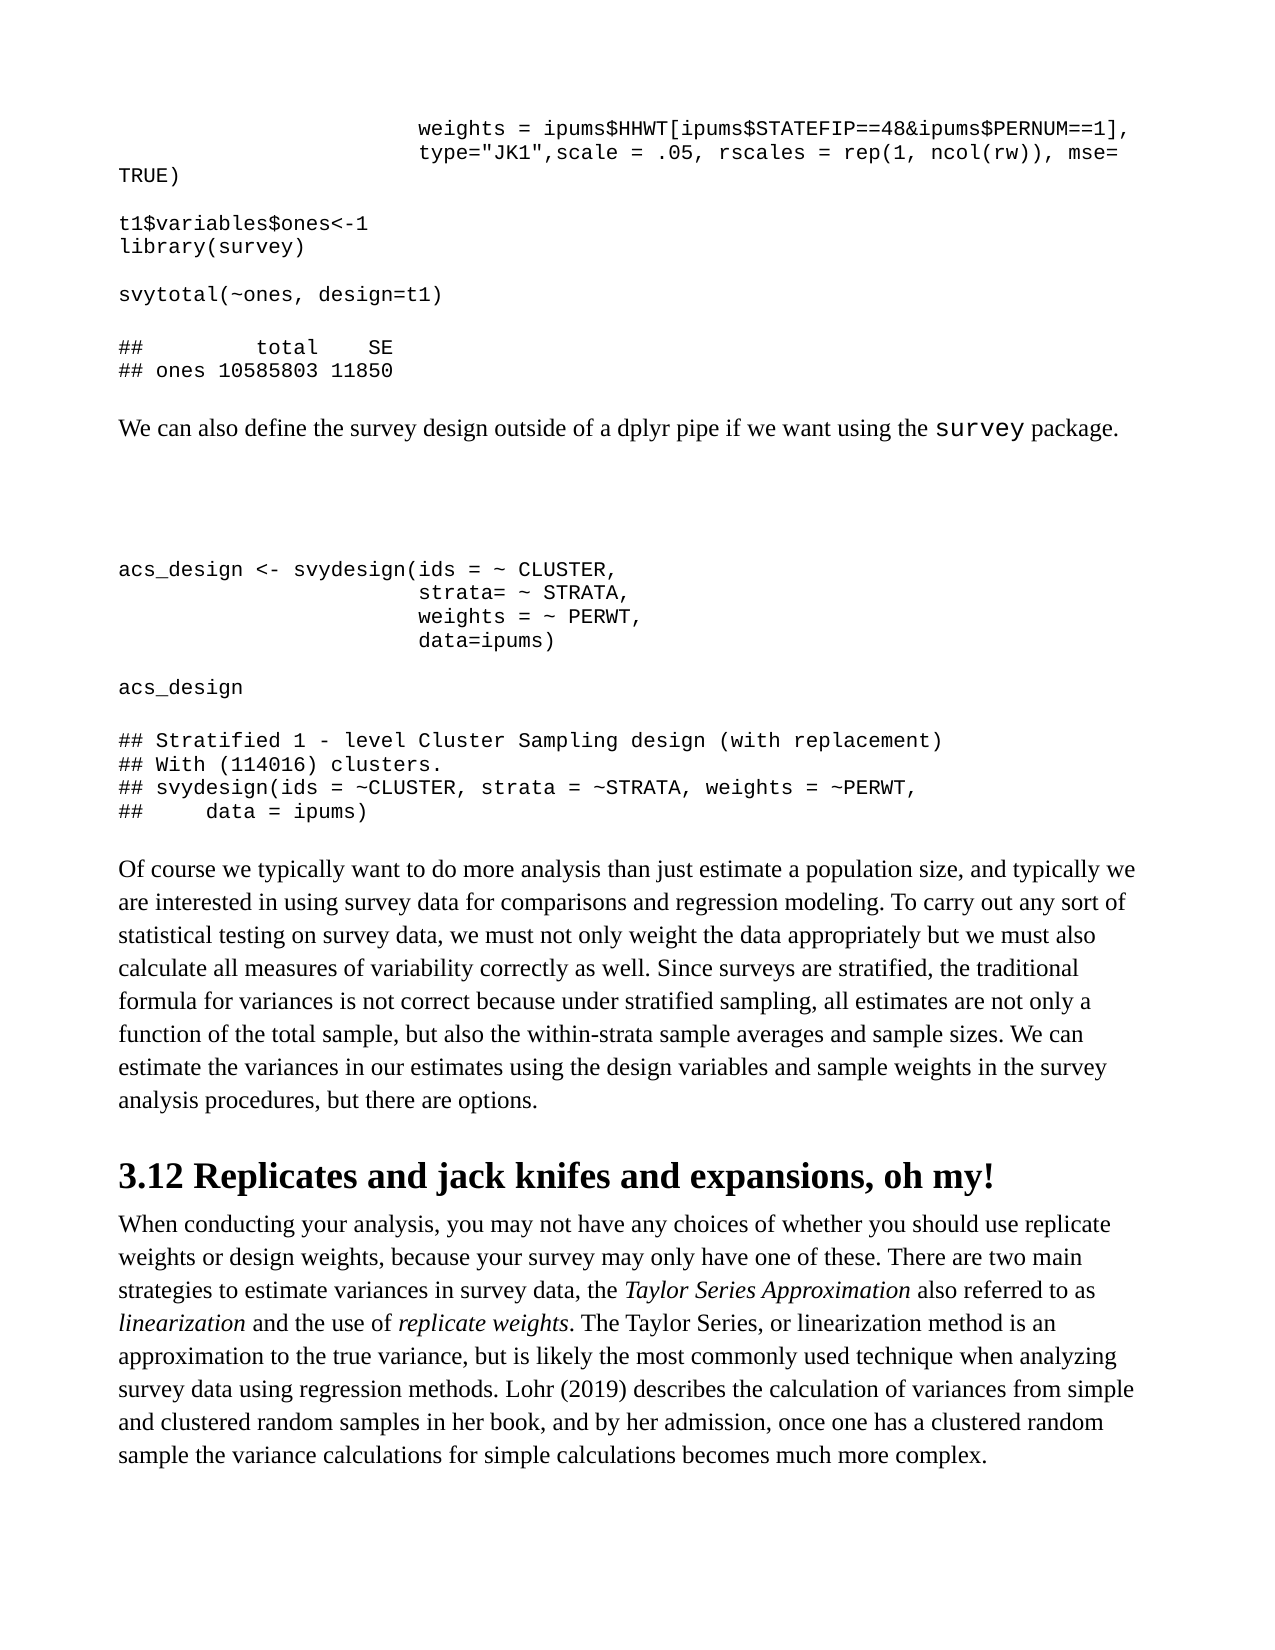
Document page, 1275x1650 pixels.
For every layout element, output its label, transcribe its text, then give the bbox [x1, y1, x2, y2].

text t1$variables$ones<-1 [118, 213, 1157, 236]
text data=ipums) [118, 630, 1157, 653]
text acs_design [118, 677, 1157, 701]
text ## Stratified 1 - level Cluster Sampling design (with replacement) [118, 730, 1157, 754]
text ## total SE [118, 337, 1157, 360]
text weights = ipums$HHWT[ipums$STATEFIP==48&ipums$PERNUM==1], [118, 118, 1157, 142]
text acs_design <- svydesign(ids = ~ CLUSTER, [118, 559, 1157, 582]
text We can also define the survey design outside of a dplyr pipe if we want using the survey package. [118, 413, 1157, 444]
text type="JK1",scale = .05, rscales = rep(1, ncol(rw)), mse= TRUE) [118, 142, 1157, 189]
text ## svydesign(ids = ~CLUSTER, strata = ~STRATA, weights = ~PERWT, [118, 777, 1157, 801]
text strata= ~ STRATA, [118, 582, 1157, 606]
text ## data = ipums) [118, 801, 1157, 825]
text When conducting your analysis, you may not have any choices of whether you should use replicate weights or design weights, because your survey may only have one of these. There are two main strategies to estimate variances in survey data, the Taylor Series Approximation also referred to as linearization and the use of replicate weights. The Taylor Series, or linearization method is an approximation to the true variance, but is likely the most commonly used technique when analyzing survey data using regression methods. Lohr (2019) describes the calculation of variances from simple and clustered random samples in her book, and by her admission, once one has a clustered random sample the variance calculations for simple calculations becomes much more complex. [118, 1209, 1157, 1469]
text weights = ~ PERWT, [118, 606, 1157, 630]
text library(survey) [118, 236, 1157, 260]
subtitle 3.12 Replicates and jack knifes and expansions, oh my! [118, 1154, 1157, 1197]
text Of course we typically want to do more analysis than just estimate a population size, and typically we are interested in using survey data for comparisons and regression modeling. To carry out any sort of statistical testing on survey data, we must not only weight the data appropriately but we must also calculate all measures of variability correctly as well. Since surveys are stratified, the traditional formula for variances is not correct because under stratified sampling, all estimates are not only a function of the total sample, but also the within-strata sample averages and sample sizes. We can estimate the variances in our estimates using the design variables and sample weights in the survey analysis procedures, but there are options. [118, 854, 1157, 1114]
text ## With (114016) clusters. [118, 754, 1157, 777]
text svytotal(~ones, design=t1) [118, 284, 1157, 307]
text ## ones 10585803 11850 [118, 360, 1157, 384]
